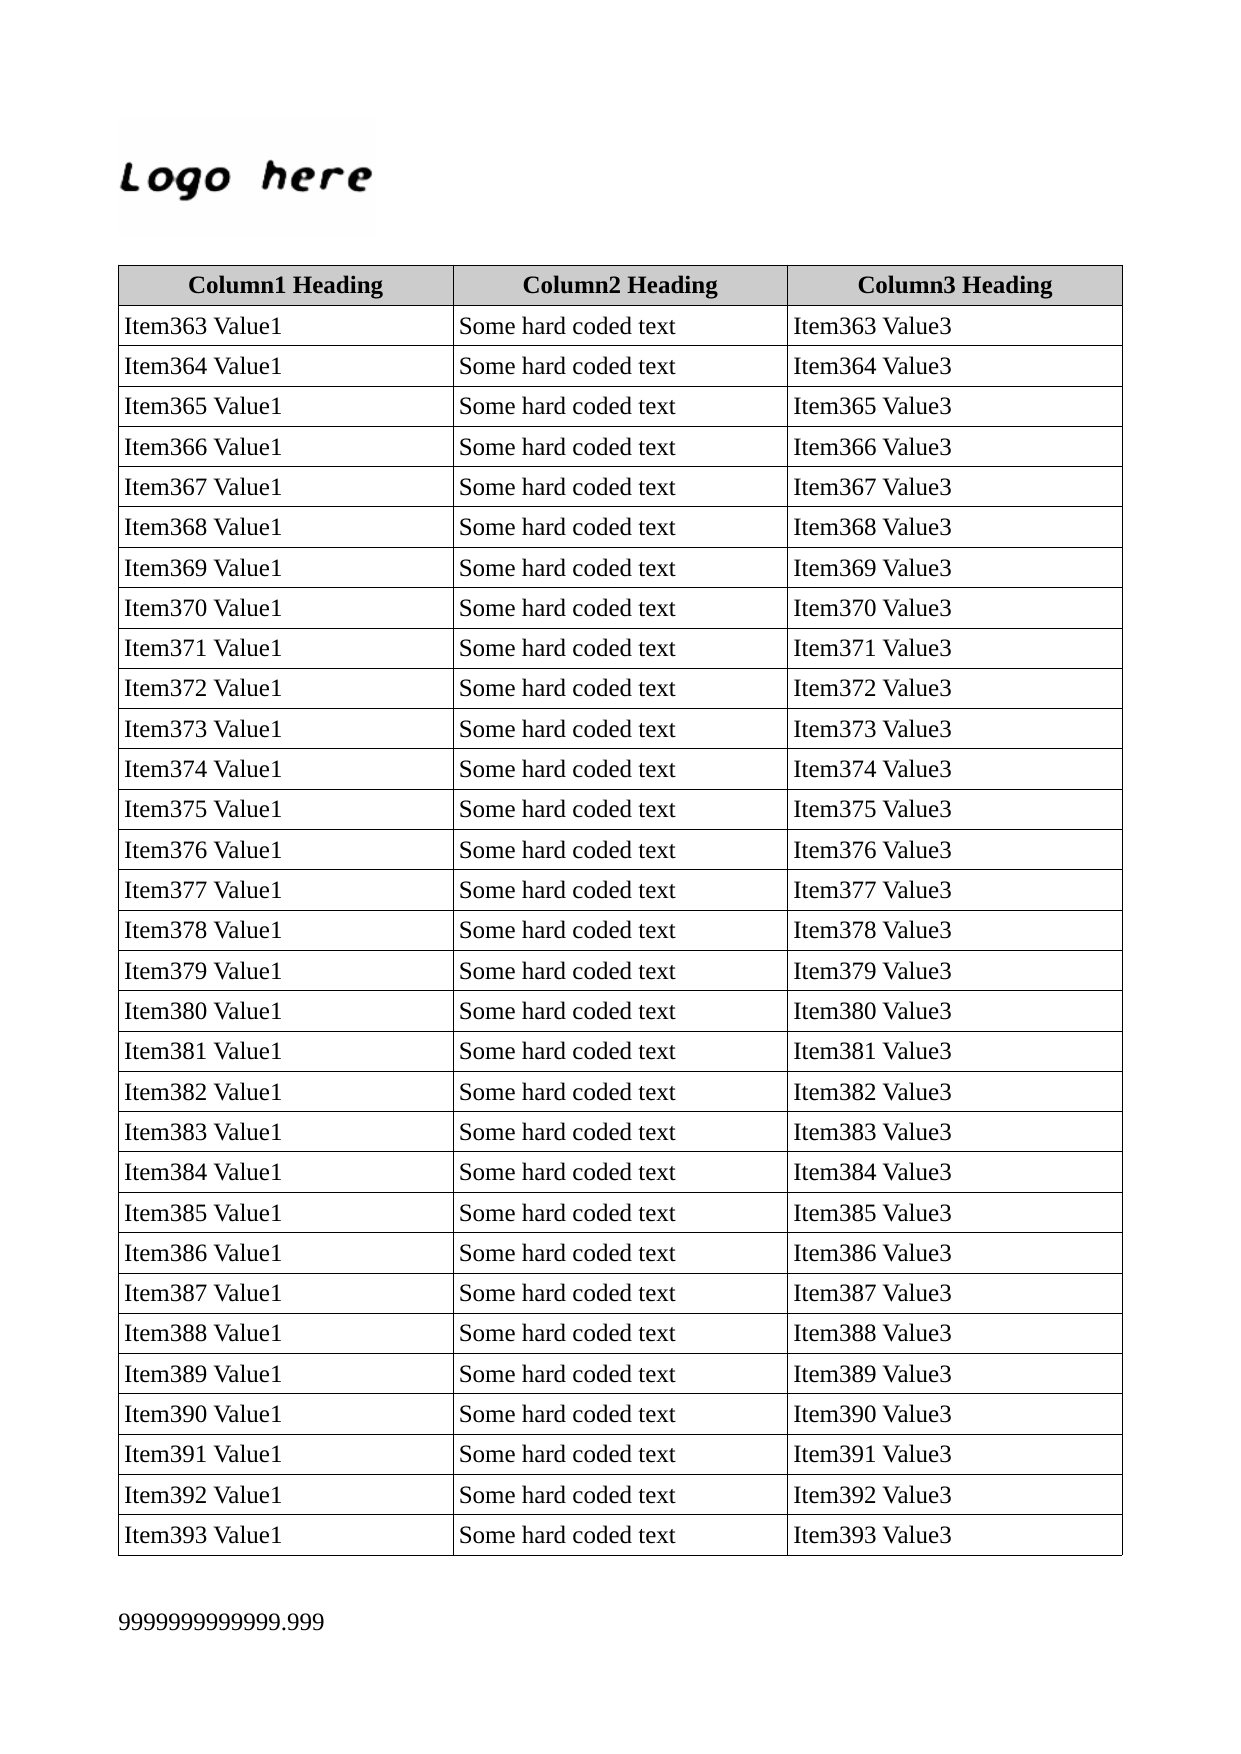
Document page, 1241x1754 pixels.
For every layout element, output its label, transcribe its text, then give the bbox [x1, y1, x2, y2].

picture [118, 118, 377, 236]
table_cell Item373 Value1 [119, 709, 453, 748]
table_cell Some hard coded text [454, 991, 787, 1031]
table_cell Item383 Value3 [788, 1112, 1122, 1151]
table_header Column3 Heading [788, 266, 1122, 305]
table_cell Some hard coded text [454, 1274, 787, 1313]
table_cell Item363 Value3 [788, 306, 1122, 345]
table_cell Item377 Value1 [119, 870, 453, 909]
table_cell Item386 Value3 [788, 1233, 1122, 1272]
table_cell Item379 Value3 [788, 951, 1122, 990]
table_cell Some hard coded text [454, 1314, 787, 1353]
table_cell Some hard coded text [454, 507, 787, 547]
table_cell Some hard coded text [454, 1152, 787, 1192]
table_cell Item378 Value1 [119, 911, 453, 950]
table_cell Item390 Value1 [119, 1394, 453, 1434]
table_cell Item380 Value1 [119, 991, 453, 1031]
table_cell Some hard coded text [454, 870, 787, 909]
table_cell Item376 Value3 [788, 830, 1122, 869]
table_cell Item392 Value1 [119, 1475, 453, 1514]
table_cell Some hard coded text [454, 1394, 787, 1434]
table_cell Item368 Value1 [119, 507, 453, 547]
table_cell Item388 Value1 [119, 1314, 453, 1353]
table_cell Some hard coded text [454, 588, 787, 627]
table_cell Item373 Value3 [788, 709, 1122, 748]
table_cell Item392 Value3 [788, 1475, 1122, 1514]
table_cell Item368 Value3 [788, 507, 1122, 547]
table_cell Item389 Value1 [119, 1354, 453, 1393]
table_cell Item388 Value3 [788, 1314, 1122, 1353]
table_cell Item386 Value1 [119, 1233, 453, 1272]
table_cell Item384 Value1 [119, 1152, 453, 1192]
table_cell Some hard coded text [454, 1112, 787, 1151]
table_cell Some hard coded text [454, 1435, 787, 1474]
table_cell Some hard coded text [454, 669, 787, 708]
table_cell Some hard coded text [454, 346, 787, 386]
table_cell Item364 Value3 [788, 346, 1122, 386]
table_cell Item385 Value1 [119, 1193, 453, 1232]
table_cell Some hard coded text [454, 1193, 787, 1232]
table_cell Item384 Value3 [788, 1152, 1122, 1192]
table_cell Some hard coded text [454, 951, 787, 990]
table_cell Item374 Value3 [788, 749, 1122, 789]
table_cell Item367 Value1 [119, 467, 453, 506]
table_cell Item389 Value3 [788, 1354, 1122, 1393]
table_cell Item369 Value3 [788, 548, 1122, 587]
table_cell Item385 Value3 [788, 1193, 1122, 1232]
table_cell Item372 Value1 [119, 669, 453, 708]
table_cell Item381 Value1 [119, 1032, 453, 1071]
table_cell Some hard coded text [454, 911, 787, 950]
table_cell Some hard coded text [454, 1233, 787, 1272]
table_cell Item391 Value3 [788, 1435, 1122, 1474]
table_cell Item366 Value1 [119, 427, 453, 466]
table_cell Item366 Value3 [788, 427, 1122, 466]
table_cell Some hard coded text [454, 1475, 787, 1514]
table_cell Item378 Value3 [788, 911, 1122, 950]
table_cell Some hard coded text [454, 830, 787, 869]
table_cell Some hard coded text [454, 709, 787, 748]
table_cell Item391 Value1 [119, 1435, 453, 1474]
table_cell Some hard coded text [454, 629, 787, 668]
table_cell Some hard coded text [454, 387, 787, 426]
table_cell Item374 Value1 [119, 749, 453, 789]
table_cell Item372 Value3 [788, 669, 1122, 708]
table_cell Item365 Value3 [788, 387, 1122, 426]
table_cell Item370 Value3 [788, 588, 1122, 627]
table_cell Item377 Value3 [788, 870, 1122, 909]
table_cell Some hard coded text [454, 1354, 787, 1393]
table_cell Item382 Value3 [788, 1072, 1122, 1111]
table_cell Some hard coded text [454, 467, 787, 506]
table_cell Some hard coded text [454, 1515, 787, 1554]
table_cell Item381 Value3 [788, 1032, 1122, 1071]
table_cell Some hard coded text [454, 306, 787, 345]
table_cell Some hard coded text [454, 548, 787, 587]
table_cell Item383 Value1 [119, 1112, 453, 1151]
table_cell Item367 Value3 [788, 467, 1122, 506]
table_cell Item371 Value1 [119, 629, 453, 668]
table_cell Item370 Value1 [119, 588, 453, 627]
table_cell Item371 Value3 [788, 629, 1122, 668]
table_cell Item379 Value1 [119, 951, 453, 990]
table_cell Item382 Value1 [119, 1072, 453, 1111]
table_cell Item376 Value1 [119, 830, 453, 869]
table_cell Item363 Value1 [119, 306, 453, 345]
table_cell Some hard coded text [454, 749, 787, 789]
table_cell Item393 Value3 [788, 1515, 1122, 1554]
table_cell Item393 Value1 [119, 1515, 453, 1554]
table_cell Some hard coded text [454, 790, 787, 829]
table_cell Item387 Value3 [788, 1274, 1122, 1313]
table_cell Item380 Value3 [788, 991, 1122, 1031]
table_cell Item387 Value1 [119, 1274, 453, 1313]
table_cell Item390 Value3 [788, 1394, 1122, 1434]
table_cell Item365 Value1 [119, 387, 453, 426]
table_cell Some hard coded text [454, 1032, 787, 1071]
table_header Column2 Heading [454, 266, 787, 305]
table_header Column1 Heading [119, 266, 453, 305]
table_cell Some hard coded text [454, 427, 787, 466]
table_cell Item375 Value1 [119, 790, 453, 829]
table_cell Item369 Value1 [119, 548, 453, 587]
table_cell Item364 Value1 [119, 346, 453, 386]
table_cell Item375 Value3 [788, 790, 1122, 829]
table_cell Some hard coded text [454, 1072, 787, 1111]
